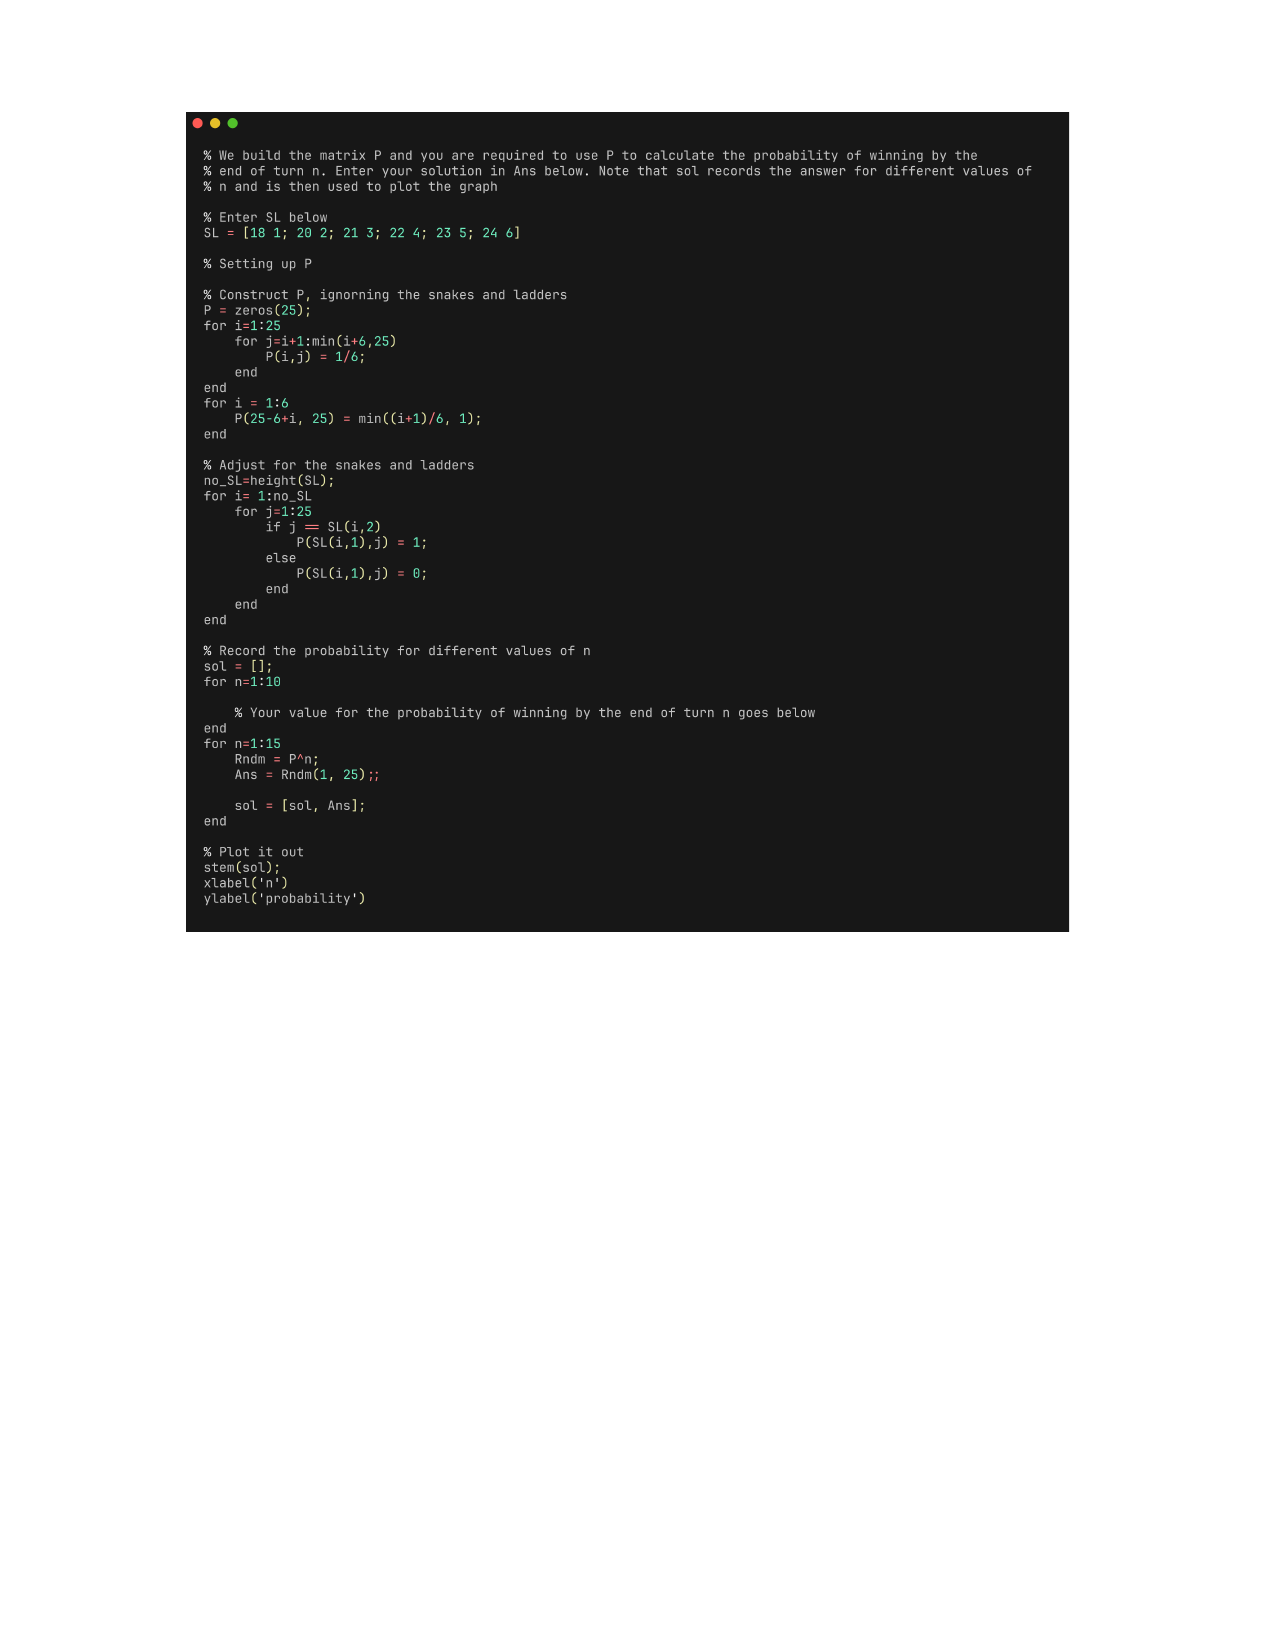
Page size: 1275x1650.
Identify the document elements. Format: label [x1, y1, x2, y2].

picture [186, 112, 1070, 932]
